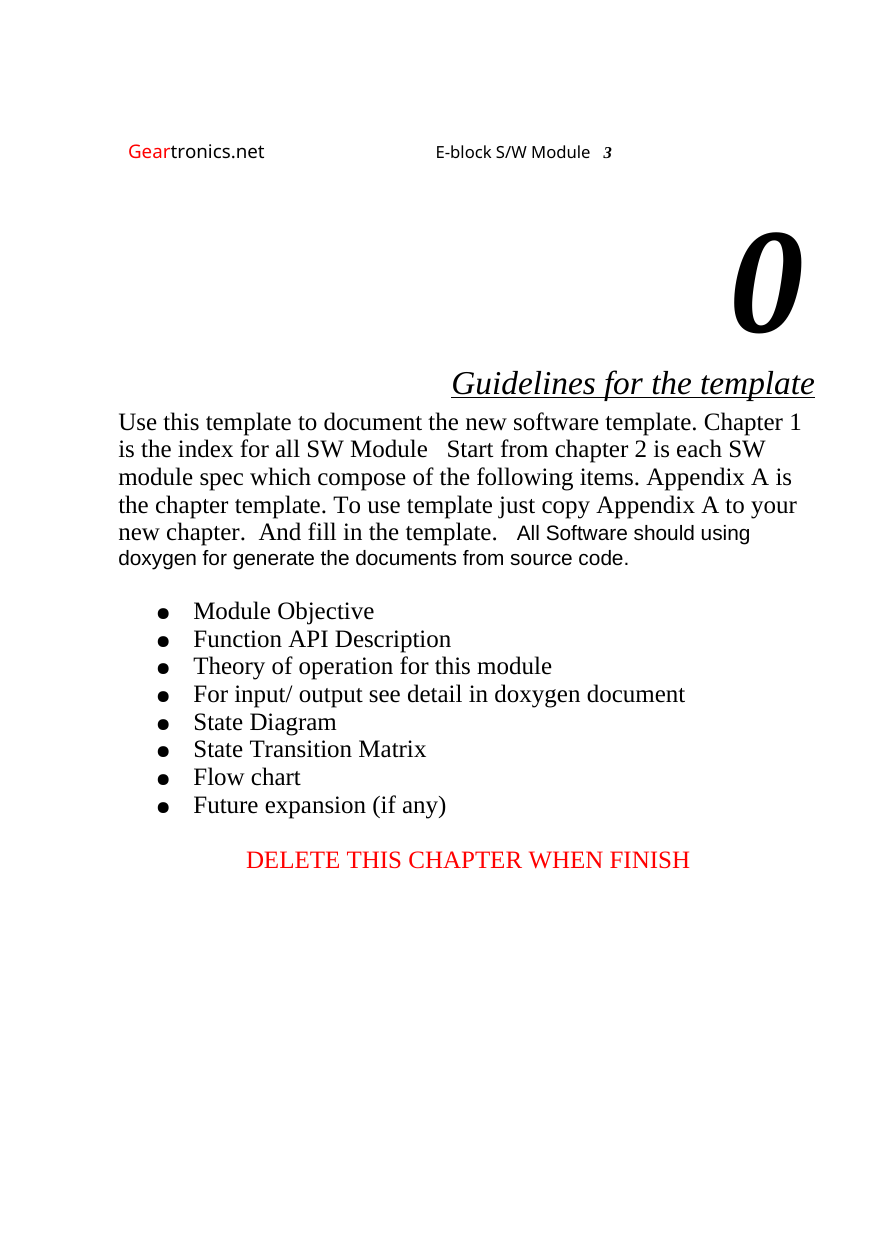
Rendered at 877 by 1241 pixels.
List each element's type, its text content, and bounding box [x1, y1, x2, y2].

text Use this template to document the new software template. Chapter 1 is the index for all SW Module Start from chapter 2 is each SW module spec which compose of the following items. Appendix A is the chapter template. To use template just copy Appendix A to your new chapter. And fill in the template. All Software should using doxygen for generate the documents from source code. [118, 408, 818, 569]
list Flow chart [156, 763, 818, 791]
text 0 [118, 199, 818, 365]
list State Transition Matrix [156, 736, 818, 763]
list Module Objective [156, 597, 818, 625]
list State Diagram [156, 708, 818, 736]
list For input/ output see detail in doxygen document [156, 680, 818, 708]
list Function API Description [156, 625, 818, 652]
list Future expansion (if any) [156, 791, 818, 819]
title Guidelines for the template [118, 365, 818, 402]
text DELETE THIS CHAPTER WHEN FINISH [118, 846, 818, 874]
list Theory of operation for this module [156, 652, 818, 680]
